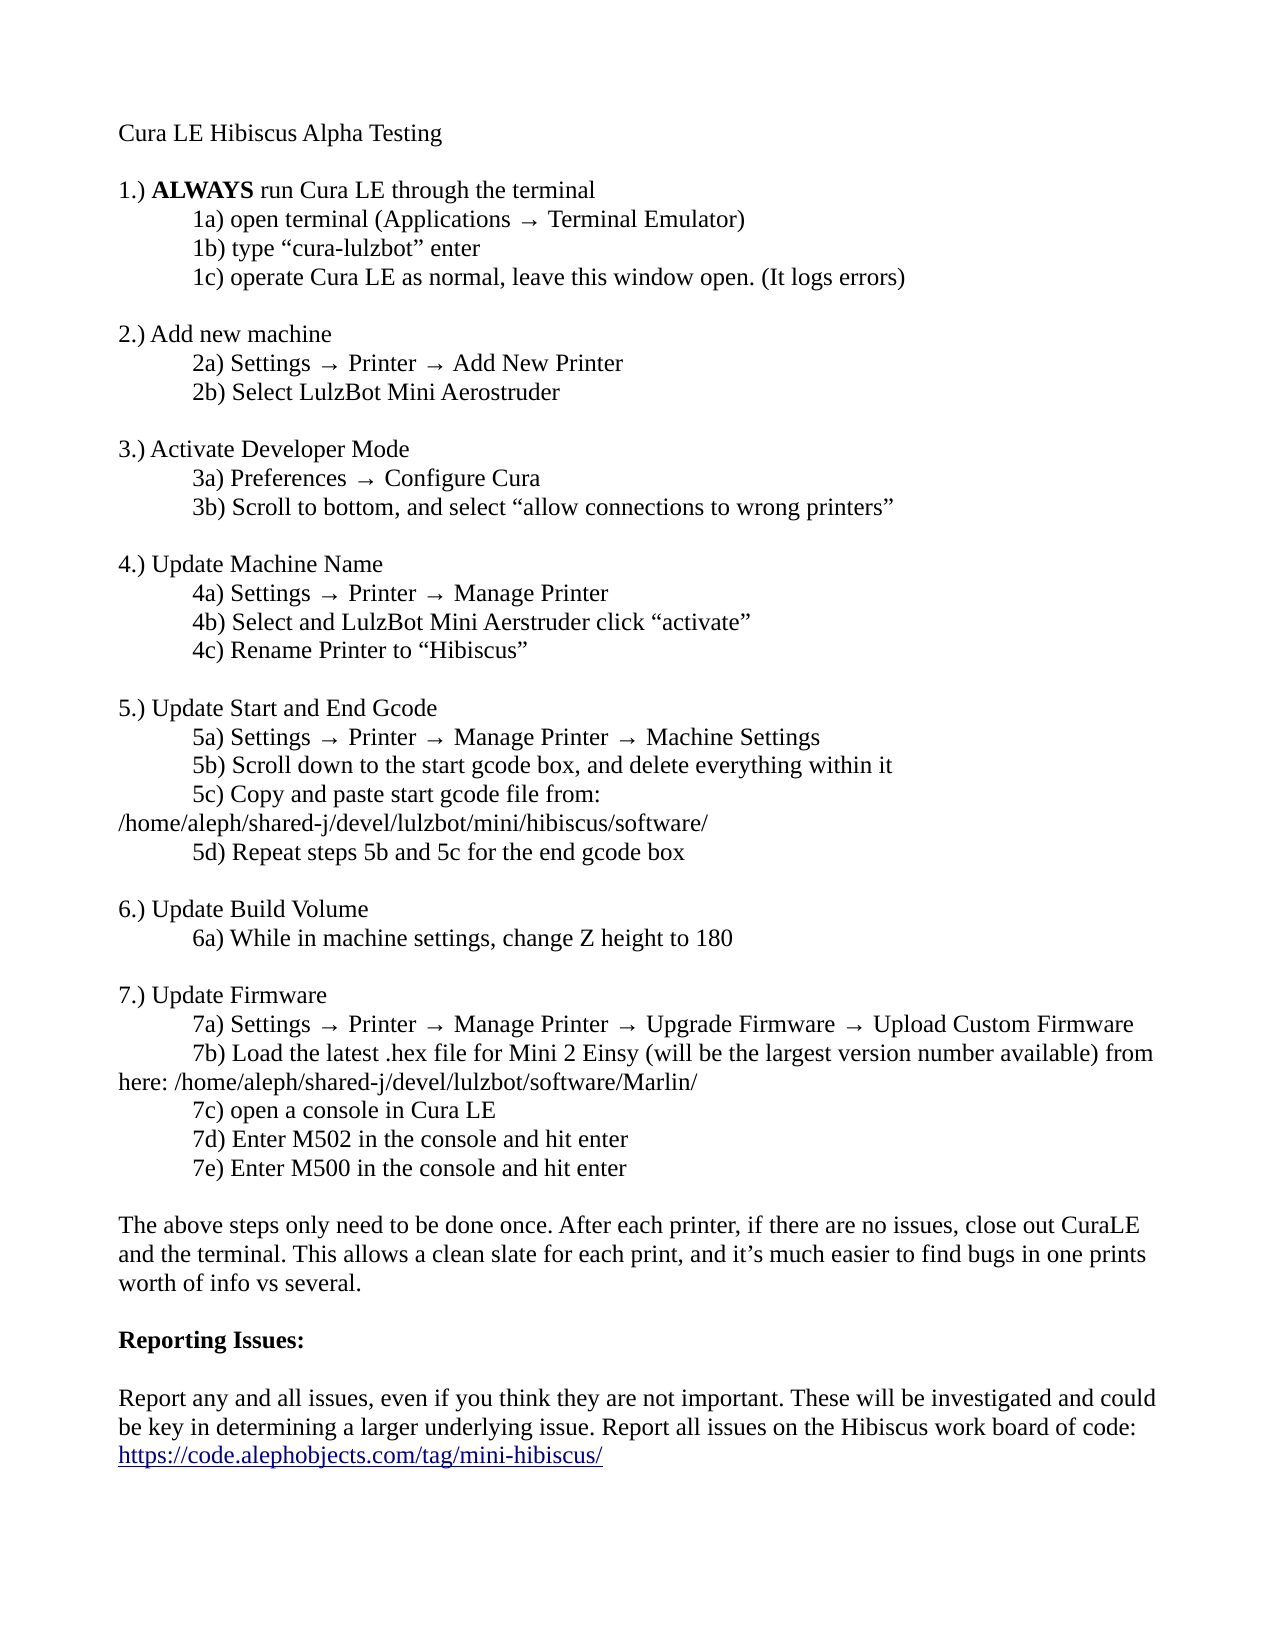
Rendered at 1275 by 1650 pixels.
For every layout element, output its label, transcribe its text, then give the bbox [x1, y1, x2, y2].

text 4.) Update Machine Name [118, 549, 1157, 578]
text 2b) Select LulzBot Mini Aerostruder [118, 377, 1157, 406]
text 7.) Update Firmware [118, 981, 1157, 1009]
text 3a) Preferences → Configure Cura [118, 463, 1157, 492]
text 7b) Load the latest .hex file for Mini 2 Einsy (will be the largest version number available) from here: /home/aleph/shared-j/devel/lulzbot/software/Marlin/ [118, 1038, 1157, 1096]
text 5d) Repeat steps 5b and 5c for the end gcode box [118, 837, 1157, 866]
text 3b) Scroll to bottom, and select “allow connections to wrong printers” [118, 492, 1157, 521]
text Cura LE Hibiscus Alpha Testing [118, 118, 1157, 147]
text Report any and all issues, even if you think they are not important. These will be investigated and could be key in determining a larger underlying issue. Report all issues on the Hibiscus work board of code: https://code.alephobjects.com/tag/mini-hibiscus/ [118, 1383, 1157, 1469]
text 6.) Update Build Volume [118, 894, 1157, 923]
text The above steps only need to be done once. After each printer, if there are no issues, close out CuraLE and the terminal. This allows a clean slate for each print, and it’s much easier to find bugs in one prints worth of info vs several. [118, 1211, 1157, 1297]
text 1.) ALWAYS run Cura LE through the terminal [118, 176, 1157, 204]
text 4c) Rename Printer to “Hibiscus” [118, 636, 1157, 664]
text 5c) Copy and paste start gcode file from: /home/aleph/shared-j/devel/lulzbot/mini/hibiscus/software/ [118, 779, 1157, 837]
text 1b) type “cura-lulzbot” enter [118, 233, 1157, 262]
text 5b) Scroll down to the start gcode box, and delete everything within it [118, 751, 1157, 779]
text 1c) operate Cura LE as normal, leave this window open. (It logs errors) [118, 262, 1157, 291]
text 7a) Settings → Printer → Manage Printer → Upgrade Firmware → Upload Custom Firmware [118, 1009, 1157, 1038]
text 4a) Settings → Printer → Manage Printer [118, 578, 1157, 607]
text 2.) Add new machine [118, 319, 1157, 348]
text 6a) While in machine settings, change Z height to 180 [118, 923, 1157, 952]
text 5.) Update Start and End Gcode [118, 693, 1157, 722]
text 3.) Activate Developer Mode [118, 434, 1157, 463]
text 7d) Enter M502 in the console and hit enter [118, 1124, 1157, 1153]
text 7c) open a console in Cura LE [118, 1096, 1157, 1124]
text 2a) Settings → Printer → Add New Printer [118, 348, 1157, 377]
text 4b) Select and LulzBot Mini Aerstruder click “activate” [118, 607, 1157, 636]
text Reporting Issues: [118, 1326, 1157, 1354]
text 5a) Settings → Printer → Manage Printer → Machine Settings [118, 722, 1157, 751]
text 1a) open terminal (Applications → Terminal Emulator) [118, 204, 1157, 233]
text 7e) Enter M500 in the console and hit enter [118, 1153, 1157, 1182]
